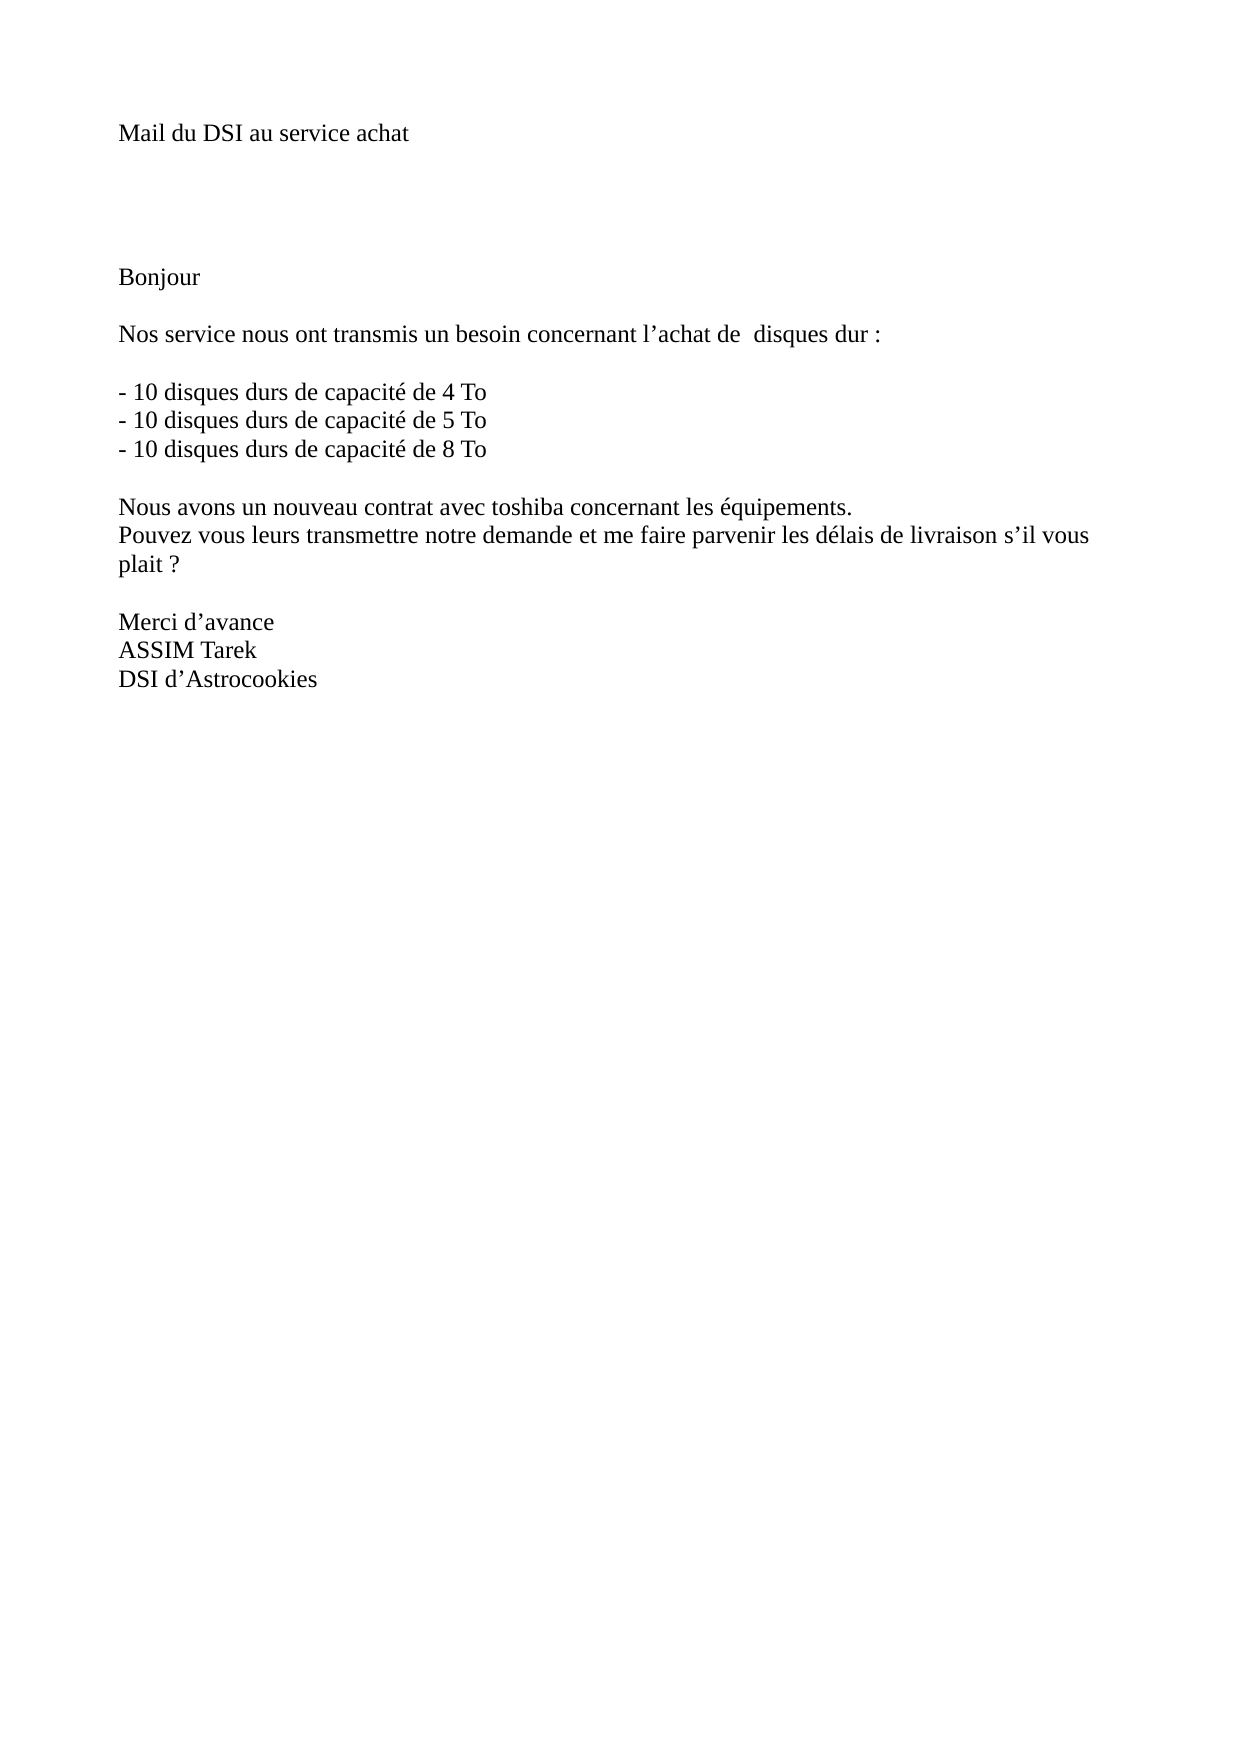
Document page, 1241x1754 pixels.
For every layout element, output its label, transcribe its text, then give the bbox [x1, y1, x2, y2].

text Pouvez vous leurs transmettre notre demande et me faire parvenir les délais de livraison s’il vous plait ? [118, 521, 1122, 578]
text - 10 disques durs de capacité de 4 To [118, 377, 1122, 406]
text - 10 disques durs de capacité de 8 To [118, 434, 1122, 463]
text Bonjour [118, 262, 1122, 291]
text Nous avons un nouveau contrat avec toshiba concernant les équipements. [118, 492, 1122, 521]
text - 10 disques durs de capacité de 5 To [118, 406, 1122, 434]
text Merci d’avance [118, 607, 1122, 636]
text Mail du DSI au service achat [118, 118, 1122, 147]
text Nos service nous ont transmis un besoin concernant l’achat de disques dur : [118, 319, 1122, 348]
text ASSIM Tarek [118, 636, 1122, 664]
text DSI d’Astrocookies [118, 664, 1122, 693]
